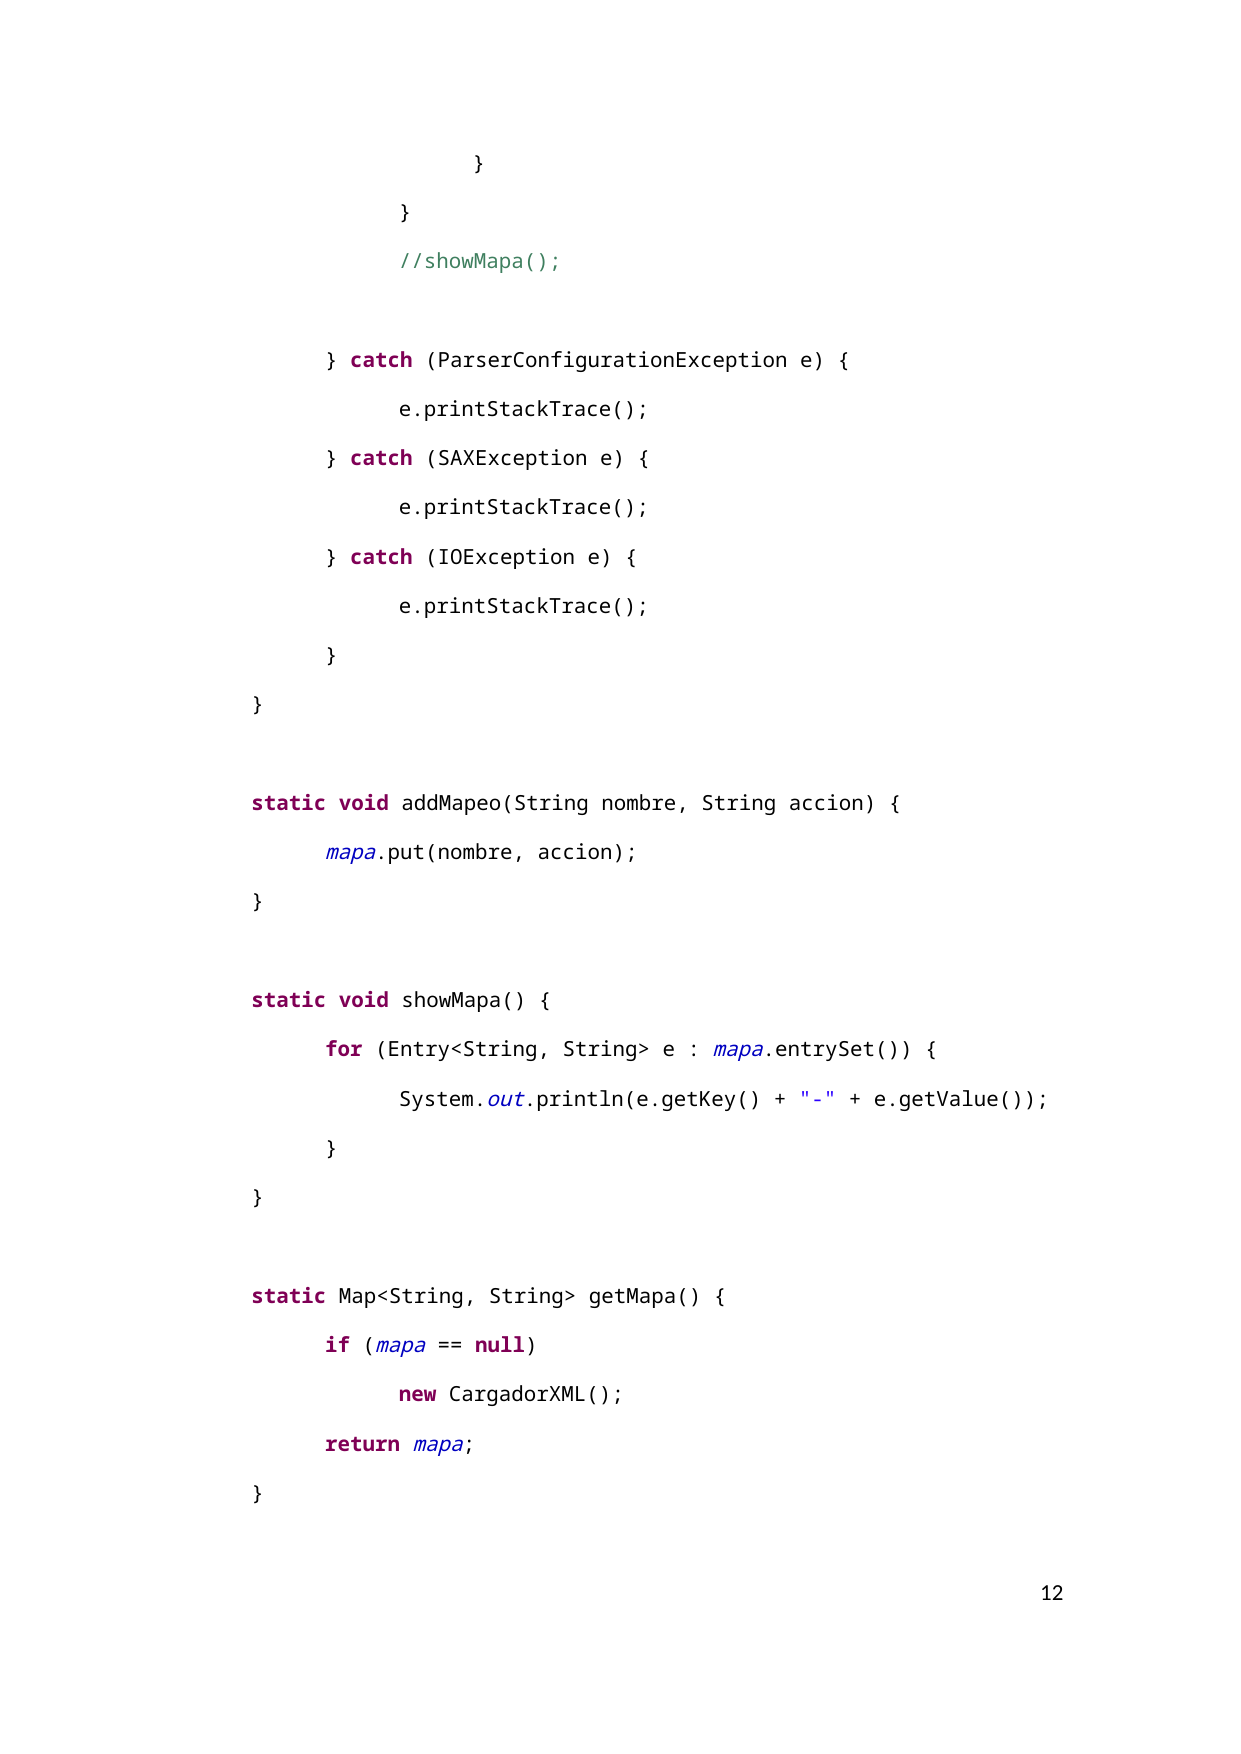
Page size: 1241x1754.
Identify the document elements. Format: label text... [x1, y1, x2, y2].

text } [177, 1478, 1063, 1506]
text if (mapa == null) [177, 1330, 1063, 1358]
text for (Entry<String, String> e : mapa.entrySet()) { [177, 1034, 1063, 1063]
text e.printStackTrace(); [177, 492, 1063, 521]
text } catch (IOException e) { [177, 542, 1063, 570]
text } [177, 148, 1063, 176]
text } [177, 197, 1063, 225]
text } [177, 887, 1063, 915]
text } catch (ParserConfigurationException e) { [177, 345, 1063, 373]
text System.out.println(e.getKey() + "-" + e.getValue()); [177, 1084, 1063, 1112]
text static void addMapeo(String nombre, String accion) { [177, 788, 1063, 817]
text //showMapa(); [177, 246, 1063, 274]
text mapa.put(nombre, accion); [177, 837, 1063, 866]
text } [177, 689, 1063, 718]
text static void showMapa() { [177, 985, 1063, 1014]
text e.printStackTrace(); [177, 591, 1063, 619]
text return mapa; [177, 1429, 1063, 1457]
text } [177, 1133, 1063, 1161]
text static Map<String, String> getMapa() { [177, 1281, 1063, 1309]
text } [177, 1182, 1063, 1211]
text } [177, 640, 1063, 669]
text e.printStackTrace(); [177, 394, 1063, 422]
text new CargadorXML(); [177, 1379, 1063, 1408]
text } catch (SAXException e) { [177, 443, 1063, 472]
